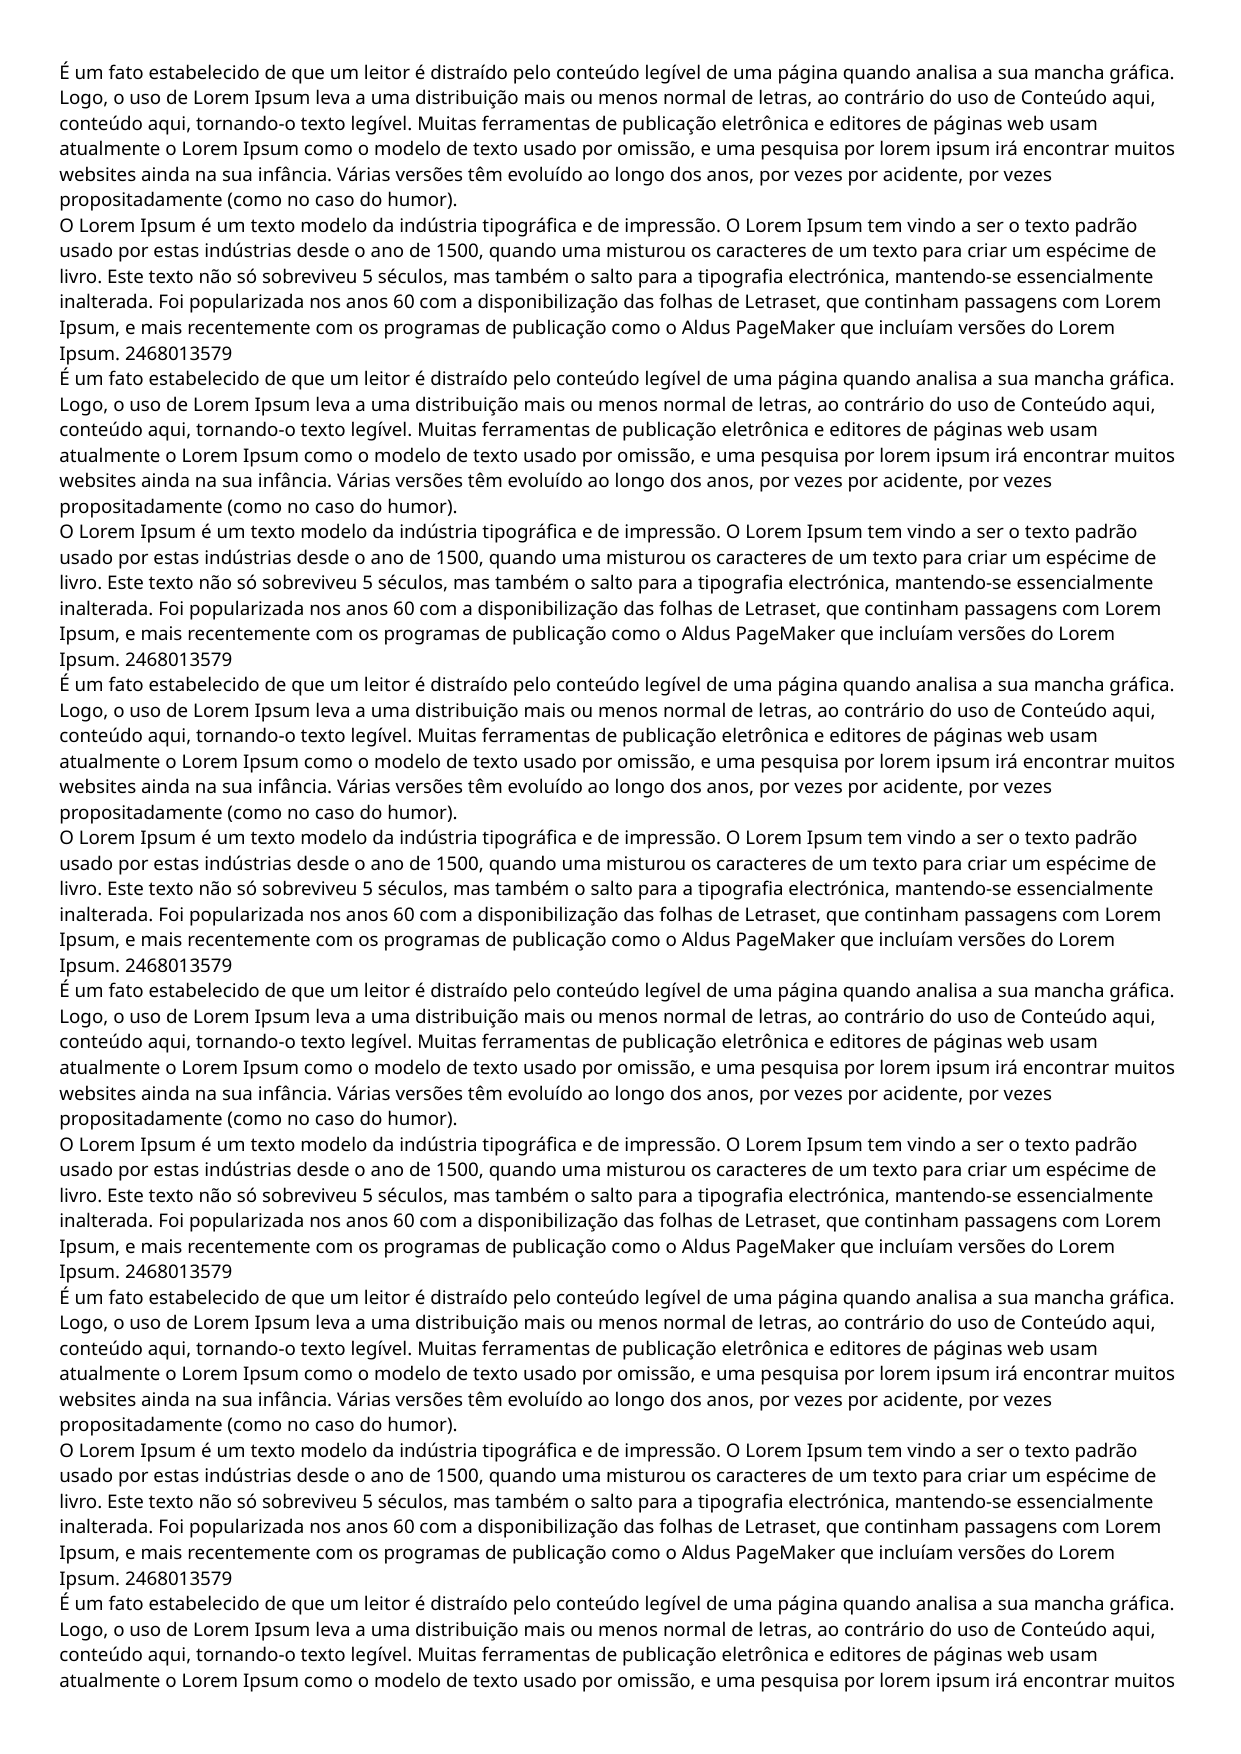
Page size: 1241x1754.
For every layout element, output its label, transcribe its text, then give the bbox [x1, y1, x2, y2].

text É um fato estabelecido de que um leitor é distraído pelo conteúdo legível de uma página quando analisa a sua mancha gráfica. Logo, o uso de Lorem Ipsum leva a uma distribuição mais ou menos normal de letras, ao contrário do uso de Conteúdo aqui, conteúdo aqui, tornando-o texto legível. Muitas ferramentas de publicação eletrônica e editores de páginas web usam atualmente o Lorem Ipsum como o modelo de texto usado por omissão, e uma pesquisa por lorem ipsum irá encontrar muitos websites ainda na sua infância. Várias versões têm evoluído ao longo dos anos, por vezes por acidente, por vezes propositadamente (como no caso do humor). [59, 365, 1181, 518]
text O Lorem Ipsum é um texto modelo da indústria tipográfica e de impressão. O Lorem Ipsum tem vindo a ser o texto padrão usado por estas indústrias desde o ano de 1500, quando uma misturou os caracteres de um texto para criar um espécime de livro. Este texto não só sobreviveu 5 séculos, mas também o salto para a tipografia electrónica, mantendo-se essencialmente inalterada. Foi popularizada nos anos 60 com a disponibilização das folhas de Letraset, que continham passagens com Lorem Ipsum, e mais recentemente com os programas de publicação como o Aldus PageMaker que incluíam versões do Lorem Ipsum. 2468013579 [59, 825, 1181, 978]
text O Lorem Ipsum é um texto modelo da indústria tipográfica e de impressão. O Lorem Ipsum tem vindo a ser o texto padrão usado por estas indústrias desde o ano de 1500, quando uma misturou os caracteres de um texto para criar um espécime de livro. Este texto não só sobreviveu 5 séculos, mas também o salto para a tipografia electrónica, mantendo-se essencialmente inalterada. Foi popularizada nos anos 60 com a disponibilização das folhas de Letraset, que continham passagens com Lorem Ipsum, e mais recentemente com os programas de publicação como o Aldus PageMaker que incluíam versões do Lorem Ipsum. 2468013579 [59, 518, 1181, 672]
text É um fato estabelecido de que um leitor é distraído pelo conteúdo legível de uma página quando analisa a sua mancha gráfica. Logo, o uso de Lorem Ipsum leva a uma distribuição mais ou menos normal de letras, ao contrário do uso de Conteúdo aqui, conteúdo aqui, tornando-o texto legível. Muitas ferramentas de publicação eletrônica e editores de páginas web usam atualmente o Lorem Ipsum como o modelo de texto usado por omissão, e uma pesquisa por lorem ipsum irá encontrar muitos websites ainda na sua infância. Várias versões têm evoluído ao longo dos anos, por vezes por acidente, por vezes propositadamente (como no caso do humor). [59, 978, 1181, 1131]
text O Lorem Ipsum é um texto modelo da indústria tipográfica e de impressão. O Lorem Ipsum tem vindo a ser o texto padrão usado por estas indústrias desde o ano de 1500, quando uma misturou os caracteres de um texto para criar um espécime de livro. Este texto não só sobreviveu 5 séculos, mas também o salto para a tipografia electrónica, mantendo-se essencialmente inalterada. Foi popularizada nos anos 60 com a disponibilização das folhas de Letraset, que continham passagens com Lorem Ipsum, e mais recentemente com os programas de publicação como o Aldus PageMaker que incluíam versões do Lorem Ipsum. 2468013579 [59, 1437, 1181, 1590]
text O Lorem Ipsum é um texto modelo da indústria tipográfica e de impressão. O Lorem Ipsum tem vindo a ser o texto padrão usado por estas indústrias desde o ano de 1500, quando uma misturou os caracteres de um texto para criar um espécime de livro. Este texto não só sobreviveu 5 séculos, mas também o salto para a tipografia electrónica, mantendo-se essencialmente inalterada. Foi popularizada nos anos 60 com a disponibilização das folhas de Letraset, que continham passagens com Lorem Ipsum, e mais recentemente com os programas de publicação como o Aldus PageMaker que incluíam versões do Lorem Ipsum. 2468013579 [59, 1131, 1181, 1284]
text É um fato estabelecido de que um leitor é distraído pelo conteúdo legível de uma página quando analisa a sua mancha gráfica. Logo, o uso de Lorem Ipsum leva a uma distribuição mais ou menos normal de letras, ao contrário do uso de Conteúdo aqui, conteúdo aqui, tornando-o texto legível. Muitas ferramentas de publicação eletrônica e editores de páginas web usam atualmente o Lorem Ipsum como o modelo de texto usado por omissão, e uma pesquisa por lorem ipsum irá encontrar muitos websites ainda na sua infância. Várias versões têm evoluído ao longo dos anos, por vezes por acidente, por vezes propositadamente (como no caso do humor). [59, 59, 1181, 212]
text O Lorem Ipsum é um texto modelo da indústria tipográfica e de impressão. O Lorem Ipsum tem vindo a ser o texto padrão usado por estas indústrias desde o ano de 1500, quando uma misturou os caracteres de um texto para criar um espécime de livro. Este texto não só sobreviveu 5 séculos, mas também o salto para a tipografia electrónica, mantendo-se essencialmente inalterada. Foi popularizada nos anos 60 com a disponibilização das folhas de Letraset, que continham passagens com Lorem Ipsum, e mais recentemente com os programas de publicação como o Aldus PageMaker que incluíam versões do Lorem Ipsum. 2468013579 [59, 212, 1181, 365]
text É um fato estabelecido de que um leitor é distraído pelo conteúdo legível de uma página quando analisa a sua mancha gráfica. Logo, o uso de Lorem Ipsum leva a uma distribuição mais ou menos normal de letras, ao contrário do uso de Conteúdo aqui, conteúdo aqui, tornando-o texto legível. Muitas ferramentas de publicação eletrônica e editores de páginas web usam atualmente o Lorem Ipsum como o modelo de texto usado por omissão, e uma pesquisa por lorem ipsum irá encontrar muitos websites ainda na sua infância. Várias versões têm evoluído ao longo dos anos, por vezes por acidente, por vezes propositadamente (como no caso do humor). [59, 1284, 1181, 1437]
text É um fato estabelecido de que um leitor é distraído pelo conteúdo legível de uma página quando analisa a sua mancha gráfica. Logo, o uso de Lorem Ipsum leva a uma distribuição mais ou menos normal de letras, ao contrário do uso de Conteúdo aqui, conteúdo aqui, tornando-o texto legível. Muitas ferramentas de publicação eletrônica e editores de páginas web usam atualmente o Lorem Ipsum como o modelo de texto usado por omissão, e uma pesquisa por lorem ipsum irá encontrar muitos [59, 1590, 1181, 1692]
text É um fato estabelecido de que um leitor é distraído pelo conteúdo legível de uma página quando analisa a sua mancha gráfica. Logo, o uso de Lorem Ipsum leva a uma distribuição mais ou menos normal de letras, ao contrário do uso de Conteúdo aqui, conteúdo aqui, tornando-o texto legível. Muitas ferramentas de publicação eletrônica e editores de páginas web usam atualmente o Lorem Ipsum como o modelo de texto usado por omissão, e uma pesquisa por lorem ipsum irá encontrar muitos websites ainda na sua infância. Várias versões têm evoluído ao longo dos anos, por vezes por acidente, por vezes propositadamente (como no caso do humor). [59, 672, 1181, 825]
